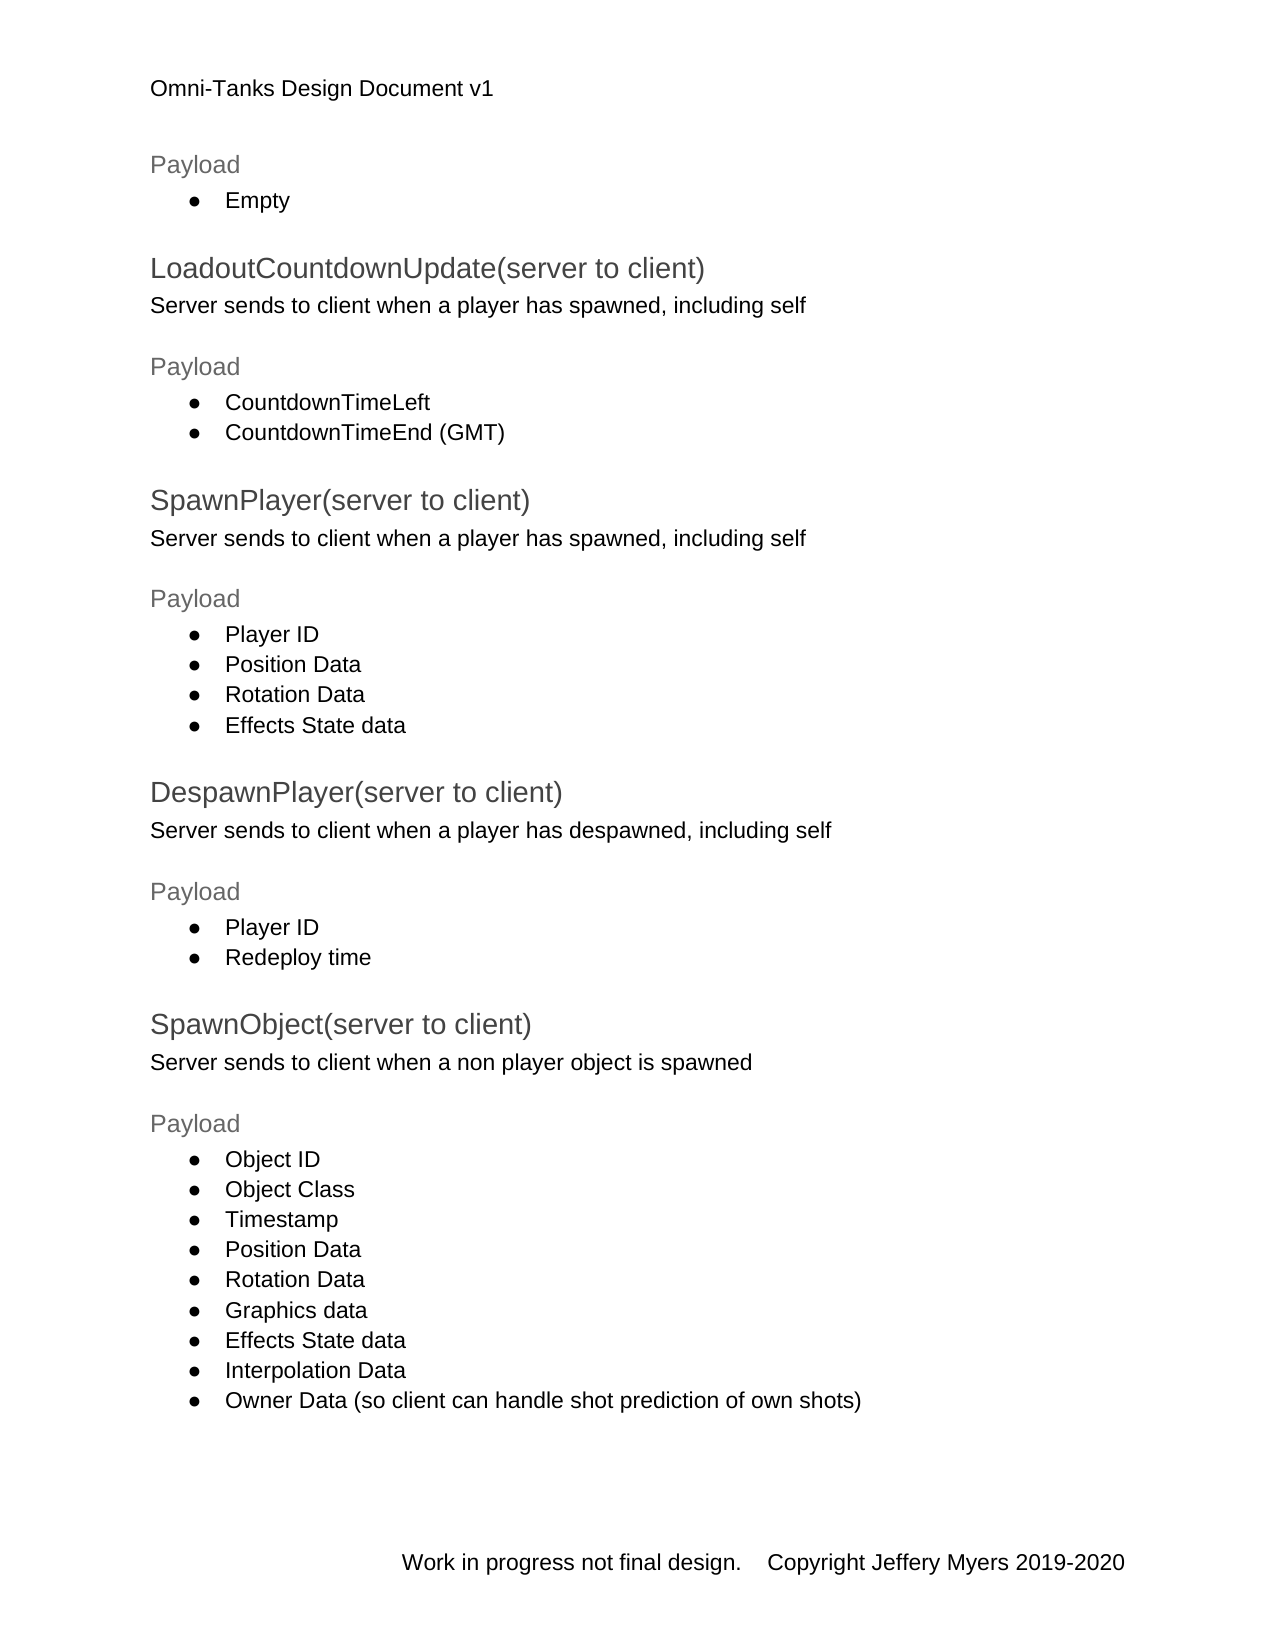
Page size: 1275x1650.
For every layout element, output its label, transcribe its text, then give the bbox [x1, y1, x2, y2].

subtitle SpawnObject(server to client) [150, 1007, 1125, 1041]
text Server sends to client when a player has despawned, including self [150, 817, 1125, 843]
list Position Data [187, 1236, 1125, 1263]
subtitle Payload [150, 876, 1125, 905]
subtitle Payload [150, 352, 1125, 381]
subtitle LoadoutCountdownUpdate(server to client) [150, 251, 1125, 284]
list Position Data [187, 651, 1125, 678]
text Server sends to client when a player has spawned, including self [150, 524, 1125, 551]
subtitle Payload [150, 1108, 1125, 1137]
subtitle Payload [150, 150, 1125, 179]
list Player ID [187, 913, 1125, 940]
text Server sends to client when a player has spawned, including self [150, 292, 1125, 319]
subtitle SpawnPlayer(server to client) [150, 483, 1125, 516]
subtitle Payload [150, 584, 1125, 613]
list Object ID [187, 1146, 1125, 1172]
list Rotation Data [187, 1266, 1125, 1293]
list CountdownTimeLeft [187, 389, 1125, 415]
list Interpolation Data [187, 1357, 1125, 1383]
subtitle DespawnPlayer(server to client) [150, 775, 1125, 809]
list Empty [187, 187, 1125, 213]
list Timestamp [187, 1206, 1125, 1232]
list Effects State data [187, 1327, 1125, 1353]
list Redeploy time [187, 944, 1125, 970]
list Graphics data [187, 1297, 1125, 1323]
list Player ID [187, 621, 1125, 647]
list Object Class [187, 1176, 1125, 1202]
list CountdownTimeEnd (GMT) [187, 419, 1125, 446]
list Effects State data [187, 712, 1125, 738]
list Rotation Data [187, 681, 1125, 708]
list Owner Data (so client can handle shot prediction of own shots) [187, 1387, 1125, 1414]
text Server sends to client when a non player object is spawned [150, 1049, 1125, 1076]
